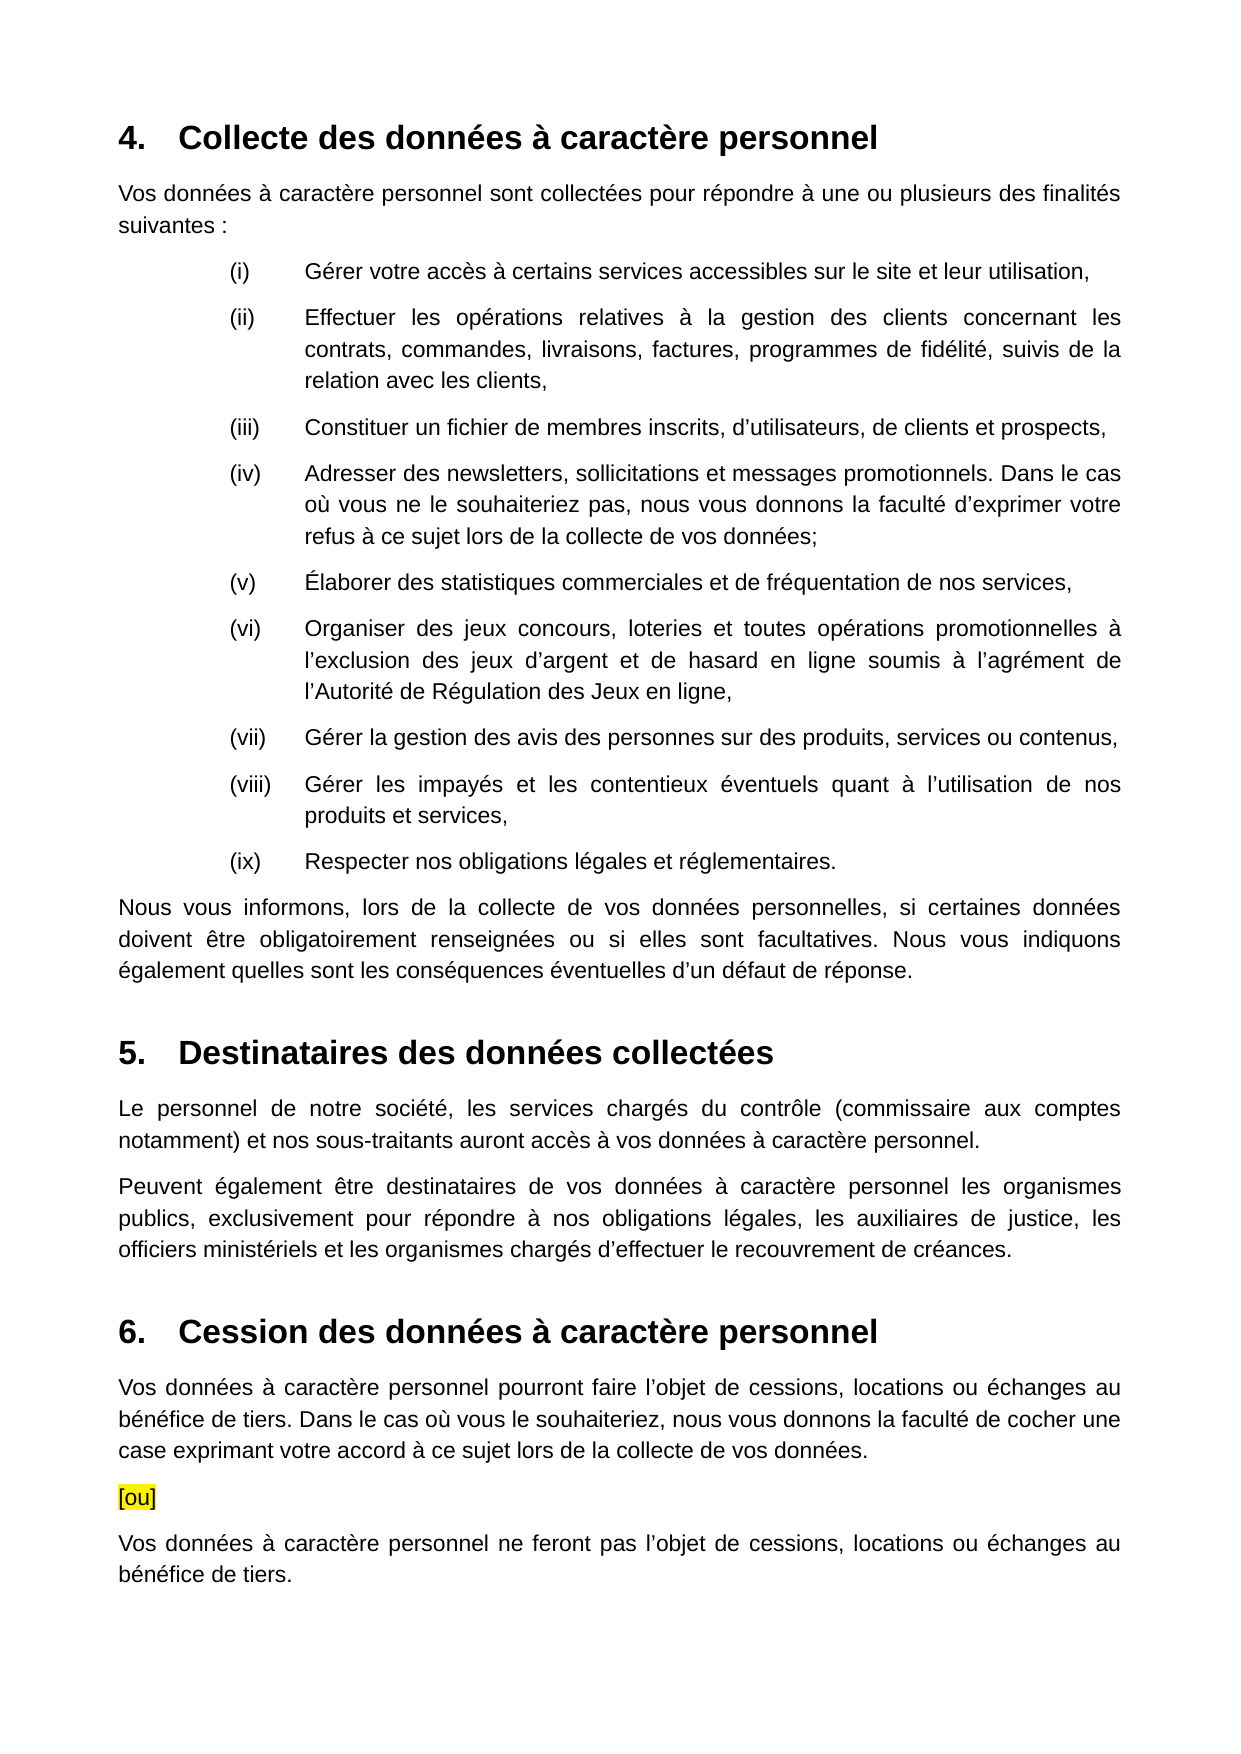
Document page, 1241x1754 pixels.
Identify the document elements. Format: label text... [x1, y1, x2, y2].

list Gérer la gestion des avis des personnes sur des produits, services ou contenus, [229, 724, 1122, 751]
text Vos données à caractère personnel pourront faire l’objet de cessions, locations ou échanges au bénéfice de tiers. Dans le cas où vous le souhaiteriez, nous vous donnons la faculté de cocher une case exprimant votre accord à ce sujet lors de la collecte de vos données. [118, 1374, 1122, 1464]
subtitle Cession des données à caractère personnel [118, 1312, 1122, 1351]
text Le personnel de notre société, les services chargés du contrôle (commissaire aux comptes notamment) et nos sous-traitants auront accès à vos données à caractère personnel. [118, 1095, 1122, 1153]
list Gérer votre accès à certains services accessibles sur le site et leur utilisation, [229, 258, 1122, 284]
subtitle Collecte des données à caractère personnel [118, 118, 1122, 157]
list Respecter nos obligations légales et réglementaires. [229, 848, 1122, 874]
text Vos données à caractère personnel sont collectées pour répondre à une ou plusieurs des finalités suivantes : [118, 180, 1122, 238]
text Vos données à caractère personnel ne feront pas l’objet de cessions, locations ou échanges au bénéfice de tiers. [118, 1529, 1122, 1587]
list Adresser des newsletters, sollicitations et messages promotionnels. Dans le cas où vous ne le souhaiteriez pas, nous vous donnons la faculté d’exprimer votre refus à ce sujet lors de la collecte de vos données; [229, 460, 1122, 549]
list Effectuer les opérations relatives à la gestion des clients concernant les contrats, commandes, livraisons, factures, programmes de fidélité, suivis de la relation avec les clients, [229, 304, 1122, 394]
text Peuvent également être destinataires de vos données à caractère personnel les organismes publics, exclusivement pour répondre à nos obligations légales, les auxiliaires de justice, les officiers ministériels et les organismes chargés d’effectuer le recouvrement de créances. [118, 1173, 1122, 1263]
subtitle Destinataires des données collectées [118, 1033, 1122, 1072]
list Constituer un fichier de membres inscrits, d’utilisateurs, de clients et prospects, [229, 413, 1122, 440]
list Organiser des jeux concours, loteries et toutes opérations promotionnelles à l’exclusion des jeux d’argent et de hasard en ligne soumis à l’agrément de l’Autorité de Régulation des Jeux en ligne, [229, 615, 1122, 704]
list Élaborer des statistiques commerciales et de fréquentation de nos services, [229, 569, 1122, 595]
text Nous vous informons, lors de la collecte de vos données personnelles, si certaines données doivent être obligatoirement renseignées ou si elles sont facultatives. Nous vous indiquons également quelles sont les conséquences éventuelles d’un défaut de réponse. [118, 894, 1122, 984]
list Gérer les impayés et les contentieux éventuels quant à l’utilisation de nos produits et services, [229, 771, 1122, 828]
text [ou] [118, 1483, 1122, 1510]
